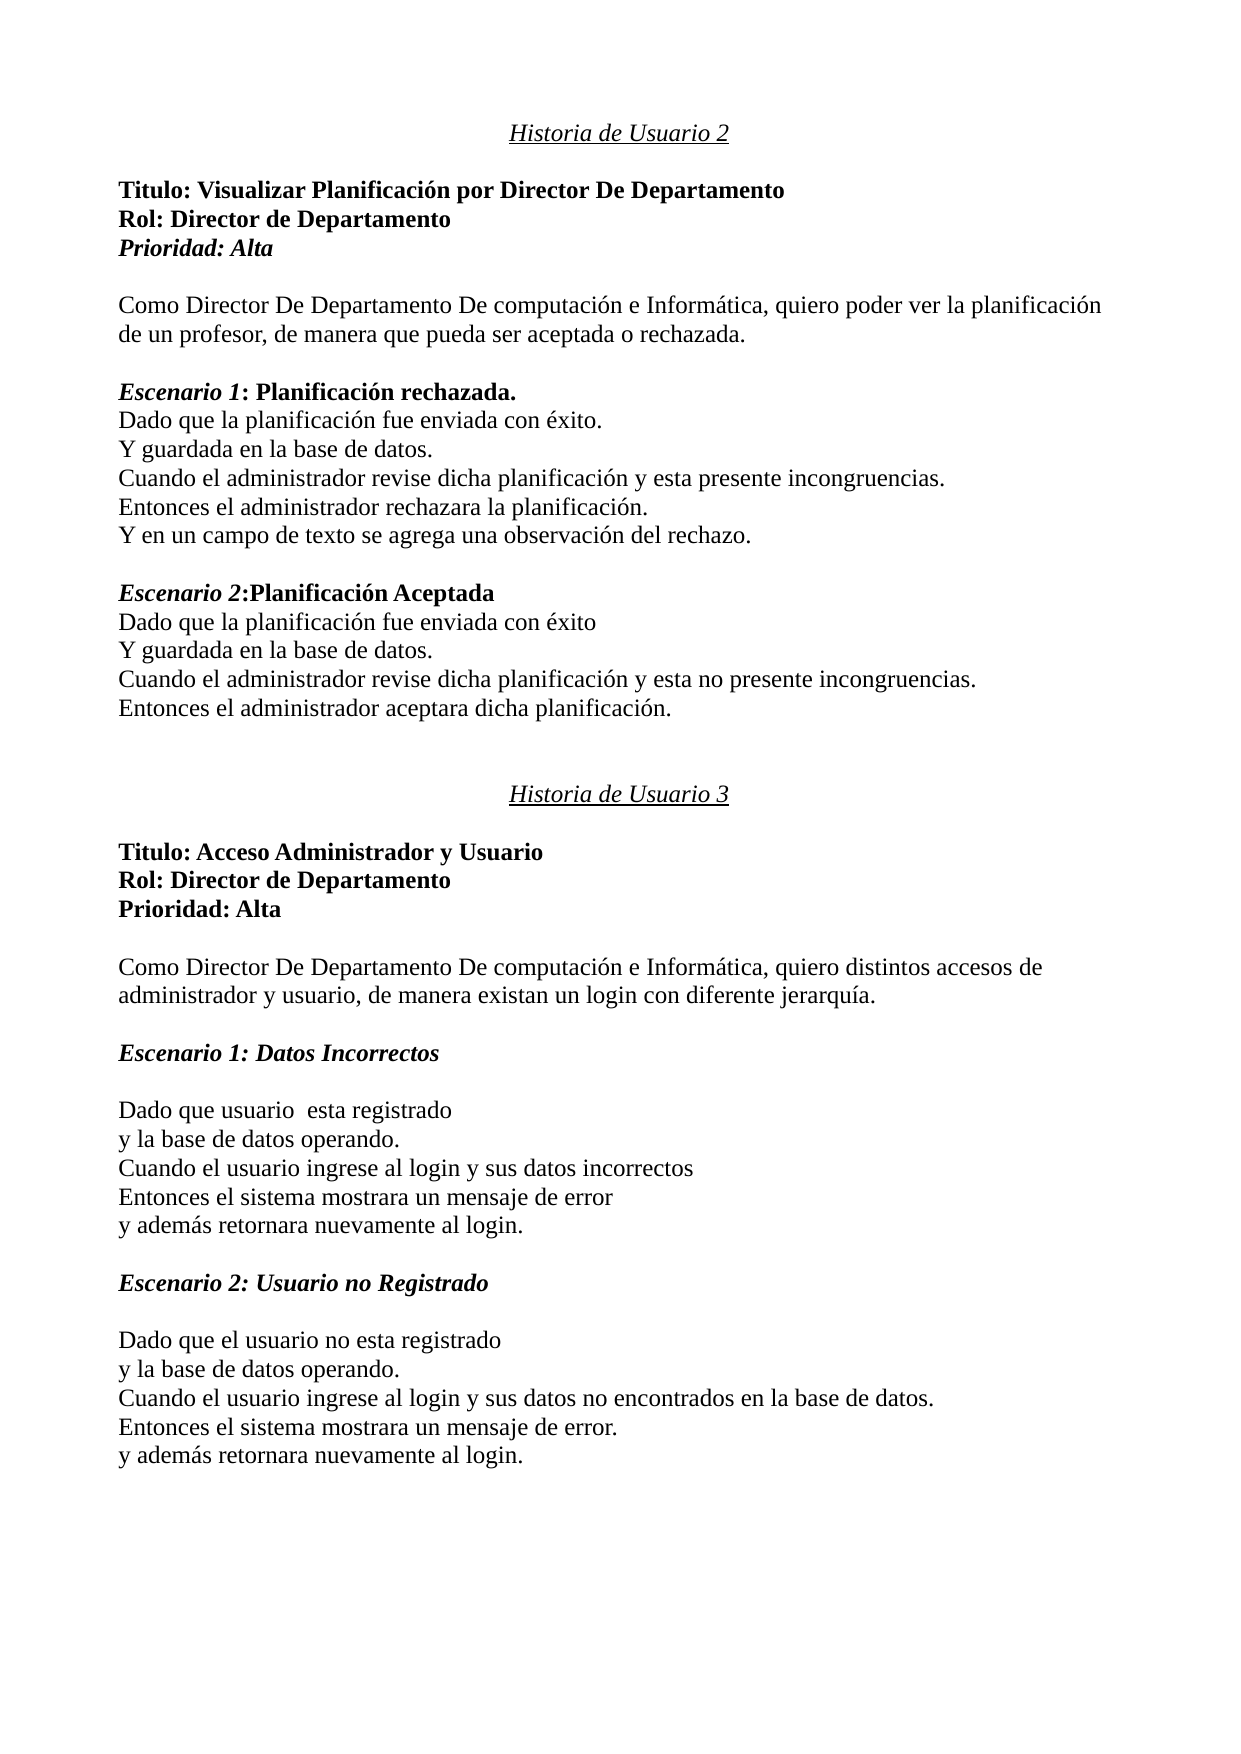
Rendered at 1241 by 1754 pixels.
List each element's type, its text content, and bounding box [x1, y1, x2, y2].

text Entonces el administrador rechazara la planificación. [118, 492, 1122, 521]
text Y guardada en la base de datos. [118, 434, 1122, 463]
text Prioridad: Alta [118, 894, 1122, 923]
text Rol: Director de Departamento [118, 866, 1122, 894]
text Rol: Director de Departamento [118, 204, 1122, 233]
text y la base de datos operando. [118, 1354, 1122, 1383]
text Entonces el sistema mostrara un mensaje de error [118, 1182, 1122, 1211]
text y además retornara nuevamente al login. [118, 1211, 1122, 1239]
text Y guardada en la base de datos. [118, 636, 1122, 664]
text Como Director De Departamento De computación e Informática, quiero poder ver la planificación de un profesor, de manera que pueda ser aceptada o rechazada. [118, 291, 1122, 348]
text Y en un campo de texto se agrega una observación del rechazo. [118, 521, 1122, 549]
text Cuando el administrador revise dicha planificación y esta presente incongruencias. [118, 463, 1122, 492]
text Cuando el usuario ingrese al login y sus datos no encontrados en la base de datos. [118, 1383, 1122, 1412]
text Prioridad: Alta [118, 233, 1122, 262]
text Escenario 1: Planificación rechazada. [118, 377, 1122, 406]
text Titulo: Acceso Administrador y Usuario [118, 837, 1122, 866]
text Dado que la planificación fue enviada con éxito [118, 607, 1122, 636]
text Historia de Usuario 2 [118, 118, 1122, 147]
text Dado que el usuario no esta registrado [118, 1326, 1122, 1354]
text Entonces el sistema mostrara un mensaje de error. [118, 1412, 1122, 1441]
text Dado que la planificación fue enviada con éxito. [118, 406, 1122, 434]
text Cuando el administrador revise dicha planificación y esta no presente incongruencias. [118, 664, 1122, 693]
text Historia de Usuario 3 [118, 779, 1122, 808]
text y además retornara nuevamente al login. [118, 1441, 1122, 1469]
text y la base de datos operando. [118, 1124, 1122, 1153]
text Como Director De Departamento De computación e Informática, quiero distintos accesos de administrador y usuario, de manera existan un login con diferente jerarquía. [118, 952, 1122, 1009]
text Dado que usuario esta registrado [118, 1096, 1122, 1124]
text Escenario 2: Usuario no Registrado [118, 1268, 1122, 1297]
text Titulo: Visualizar Planificación por Director De Departamento [118, 176, 1122, 204]
text Escenario 2:Planificación Aceptada [118, 578, 1122, 607]
text Escenario 1: Datos Incorrectos [118, 1038, 1122, 1067]
text Entonces el administrador aceptara dicha planificación. [118, 693, 1122, 722]
text Cuando el usuario ingrese al login y sus datos incorrectos [118, 1153, 1122, 1182]
